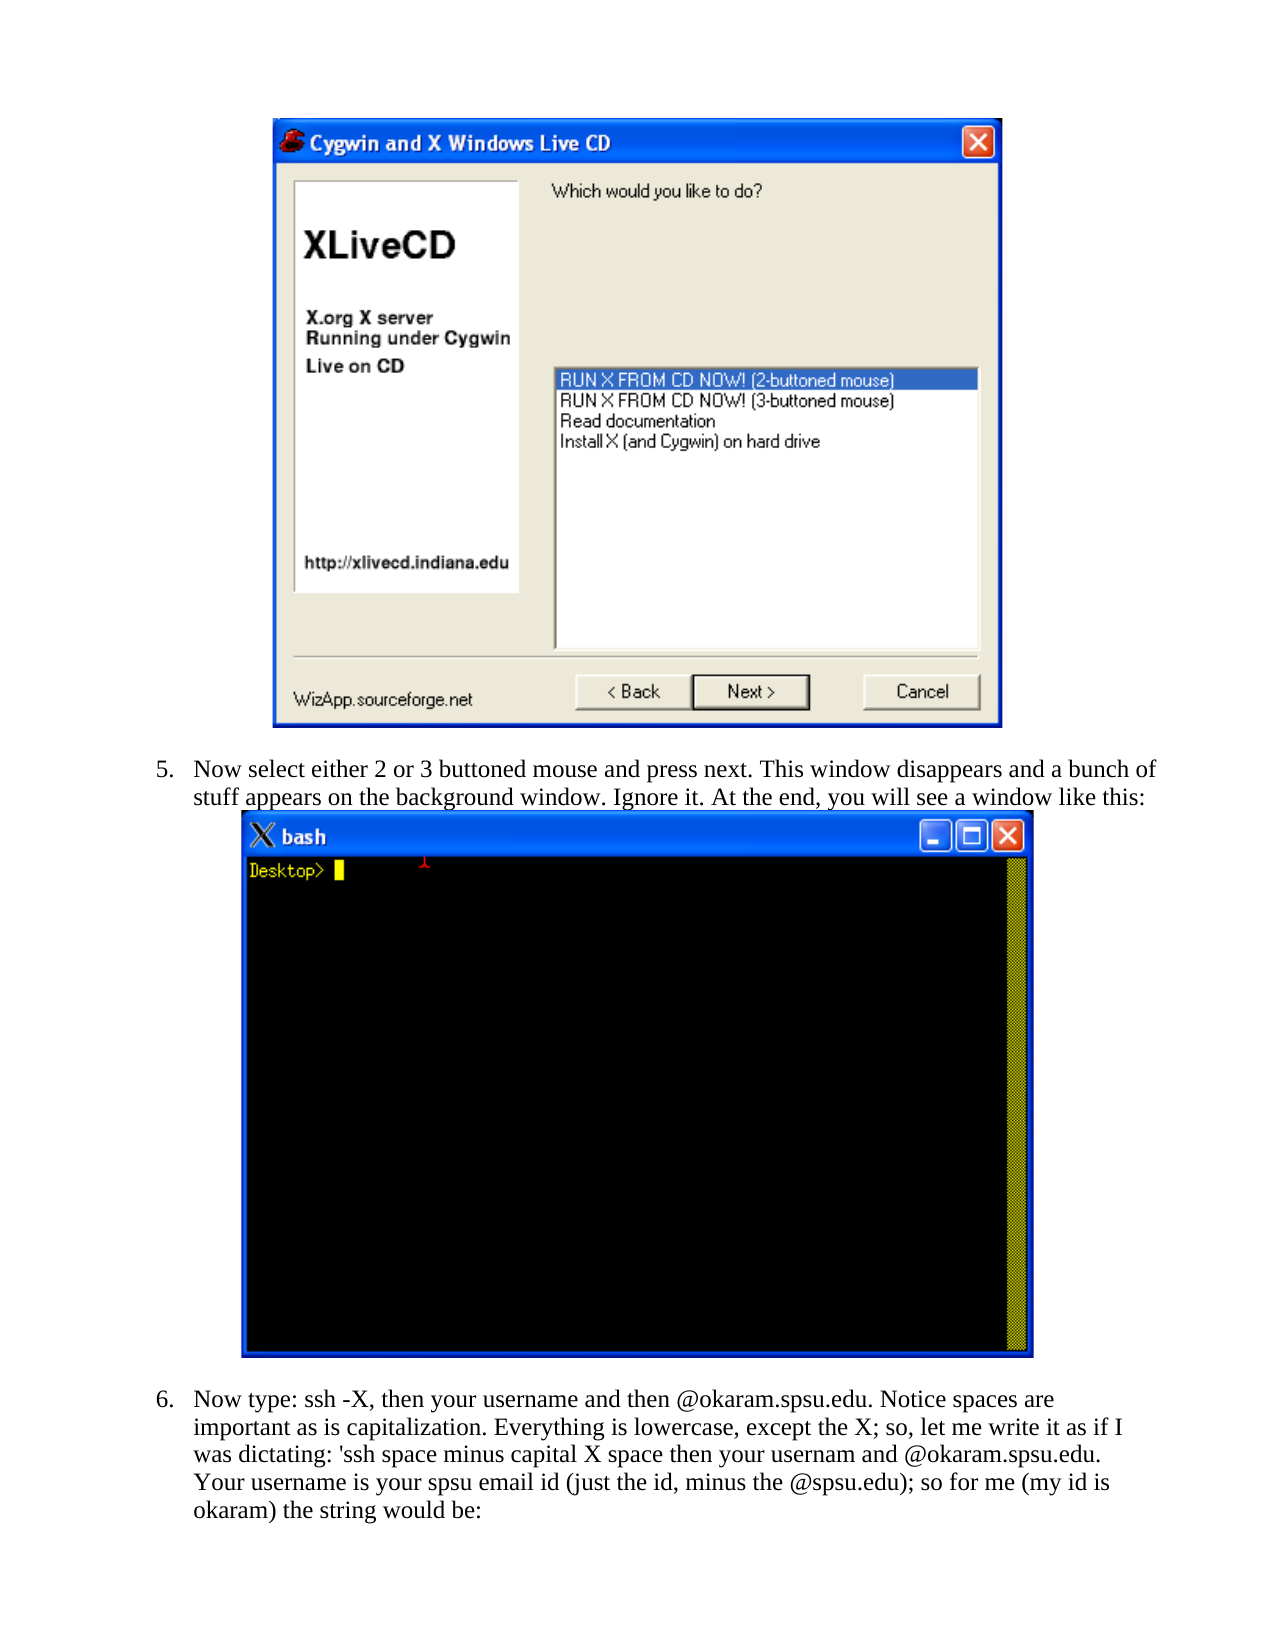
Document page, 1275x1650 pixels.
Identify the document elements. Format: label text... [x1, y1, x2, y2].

list Now type: ssh -X, then your username and then @okaram.spsu.edu. Notice spaces are important as is capitalization. Everything is lowercase, except the X; so, let me write it as if I was dictating: 'ssh space minus capital X space then your usernam and @okaram.spsu.edu. Your username is your spsu email id (just the id, minus the @spsu.edu); so for me (my id is okaram) the string would be: [156, 1385, 1157, 1524]
picture [272, 118, 1003, 728]
picture [241, 810, 1034, 1358]
list Now select either 2 or 3 buttoned mouse and press next. This window disappears and a bunch of stuff appears on the background window. Ignore it. At the end, you will see a window like this: [156, 755, 1157, 811]
